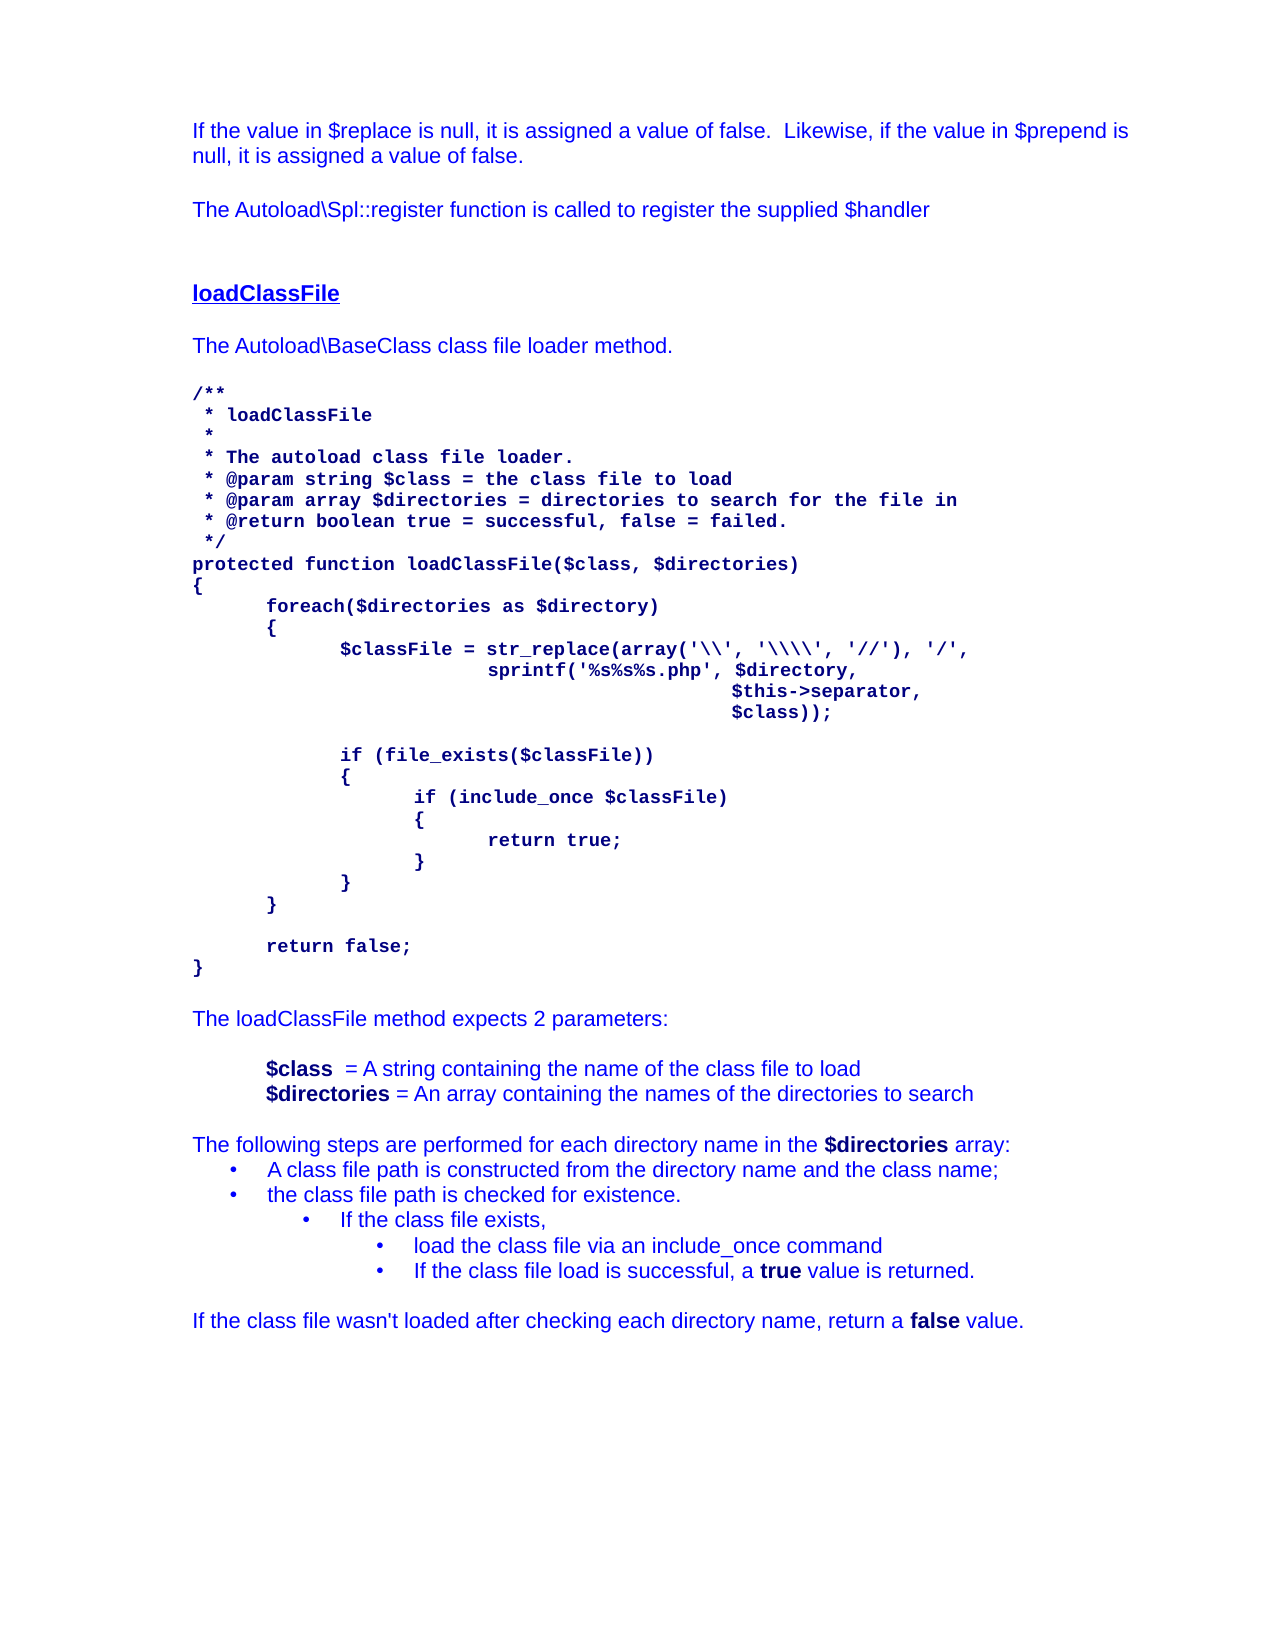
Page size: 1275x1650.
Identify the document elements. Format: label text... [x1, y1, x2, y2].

text foreach($directories as $directory) [192, 597, 1157, 618]
text $this->separator, [192, 682, 1157, 703]
list load the class file via an include_once command [376, 1232, 1157, 1258]
text return true; [192, 831, 1157, 852]
list the class file path is checked for existence. [229, 1182, 1157, 1207]
text $classFile = str_replace(array('\\', '\\\\', '//'), '/', [192, 639, 1157, 661]
text /** [192, 384, 1157, 406]
text The Autoload\Spl::register function is called to register the supplied $handler [192, 197, 1157, 222]
list If the class file load is successful, a true value is returned. [376, 1258, 1157, 1283]
text * @param array $directories = directories to search for the file in [118, 491, 1157, 512]
text return false; [192, 937, 1157, 958]
text } [192, 958, 1157, 979]
text The Autoload\BaseClass class file loader method. [192, 333, 1157, 358]
text * [192, 427, 1157, 448]
text { [192, 767, 1157, 788]
text } [192, 894, 1157, 916]
text } [192, 852, 1157, 873]
text if (file_exists($classFile)) [192, 746, 1157, 767]
text loadClassFile [192, 280, 1157, 306]
text } [192, 873, 1157, 894]
text If the value in $replace is null, it is assigned a value of false. Likewise, if the value in $prepend is null, it is assigned a value of false. [192, 118, 1157, 168]
text $directories = An array containing the names of the directories to search [266, 1081, 1157, 1106]
text * @return boolean true = successful, false = failed. [192, 512, 1157, 533]
text { [192, 618, 1157, 639]
text $class = A string containing the name of the class file to load [266, 1056, 1157, 1081]
text { [192, 576, 1157, 597]
text The loadClassFile method expects 2 parameters: [192, 1006, 1157, 1031]
text */ [192, 533, 1157, 554]
text * @param string $class = the class file to load [192, 469, 1157, 491]
text if (include_once $classFile) [192, 788, 1157, 809]
text { [192, 809, 1157, 831]
list If the class file exists, [302, 1207, 1157, 1232]
text protected function loadClassFile($class, $directories) [192, 554, 1157, 576]
text sprintf('%s%s%s.php', $directory, [192, 661, 1157, 682]
list A class file path is constructed from the directory name and the class name; [229, 1157, 1157, 1182]
text The following steps are performed for each directory name in the $directories array: [192, 1132, 1157, 1157]
text If the class file wasn't loaded after checking each directory name, return a false value. [192, 1308, 1157, 1333]
text $class)); [192, 703, 1157, 724]
text * loadClassFile [192, 406, 1157, 427]
text * The autoload class file loader. [192, 448, 1157, 469]
